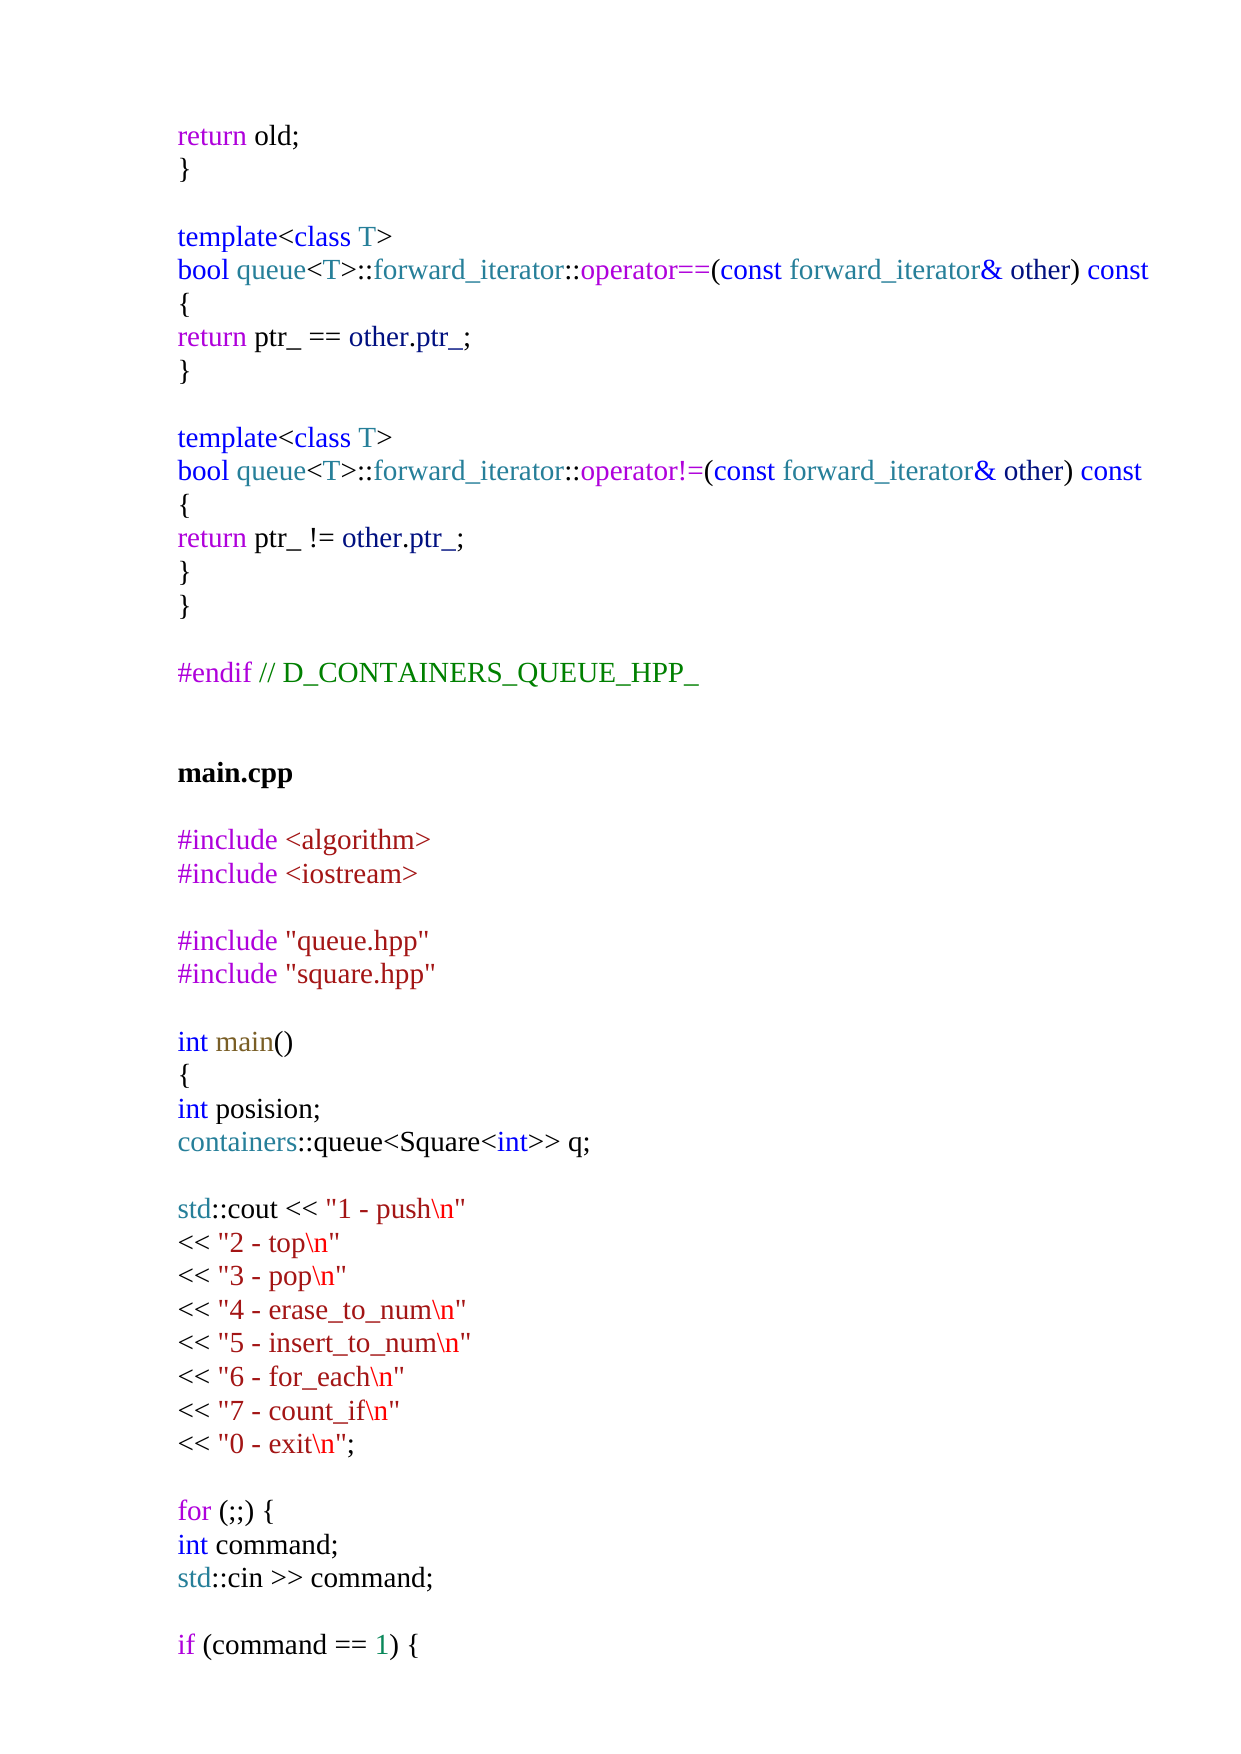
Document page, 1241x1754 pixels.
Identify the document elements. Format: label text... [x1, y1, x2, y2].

text << "4 - erase_to_num\n" [177, 1292, 1152, 1326]
text #include "square.hpp" [177, 957, 1152, 990]
text return old; [177, 118, 1152, 152]
text for (;;) { [177, 1493, 1152, 1527]
text #include <algorithm> [177, 822, 1152, 856]
text #endif // D_CONTAINERS_QUEUE_HPP_ [177, 655, 1152, 688]
text { [177, 1057, 1152, 1091]
text int command; [177, 1527, 1152, 1560]
text template<class T> [177, 420, 1152, 453]
text } [177, 554, 1152, 588]
text return ptr_ == other.ptr_; [177, 319, 1152, 353]
text << "6 - for_each\n" [177, 1359, 1152, 1393]
text int posision; [177, 1091, 1152, 1124]
text template<class T> [177, 219, 1152, 252]
text #include "queue.hpp" [177, 923, 1152, 957]
text } [177, 588, 1152, 621]
text << "7 - count_if\n" [177, 1393, 1152, 1426]
text return ptr_ != other.ptr_; [177, 521, 1152, 554]
text } [177, 152, 1152, 185]
text << "3 - pop\n" [177, 1258, 1152, 1292]
text std::cin >> command; [177, 1560, 1152, 1594]
text << "0 - exit\n"; [177, 1426, 1152, 1460]
text bool queue<T>::forward_iterator::operator==(const forward_iterator& other) const { [177, 252, 1152, 319]
text bool queue<T>::forward_iterator::operator!=(const forward_iterator& other) const { [177, 453, 1152, 521]
text containers::queue<Square<int>> q; [177, 1124, 1152, 1158]
text int main() [177, 1024, 1152, 1057]
text main.cpp [177, 755, 1152, 822]
text } [177, 353, 1152, 386]
text << "5 - insert_to_num\n" [177, 1326, 1152, 1359]
text << "2 - top\n" [177, 1225, 1152, 1258]
text if (command == 1) { [177, 1627, 1152, 1661]
text #include <iostream> [177, 856, 1152, 889]
text std::cout << "1 - push\n" [177, 1191, 1152, 1225]
